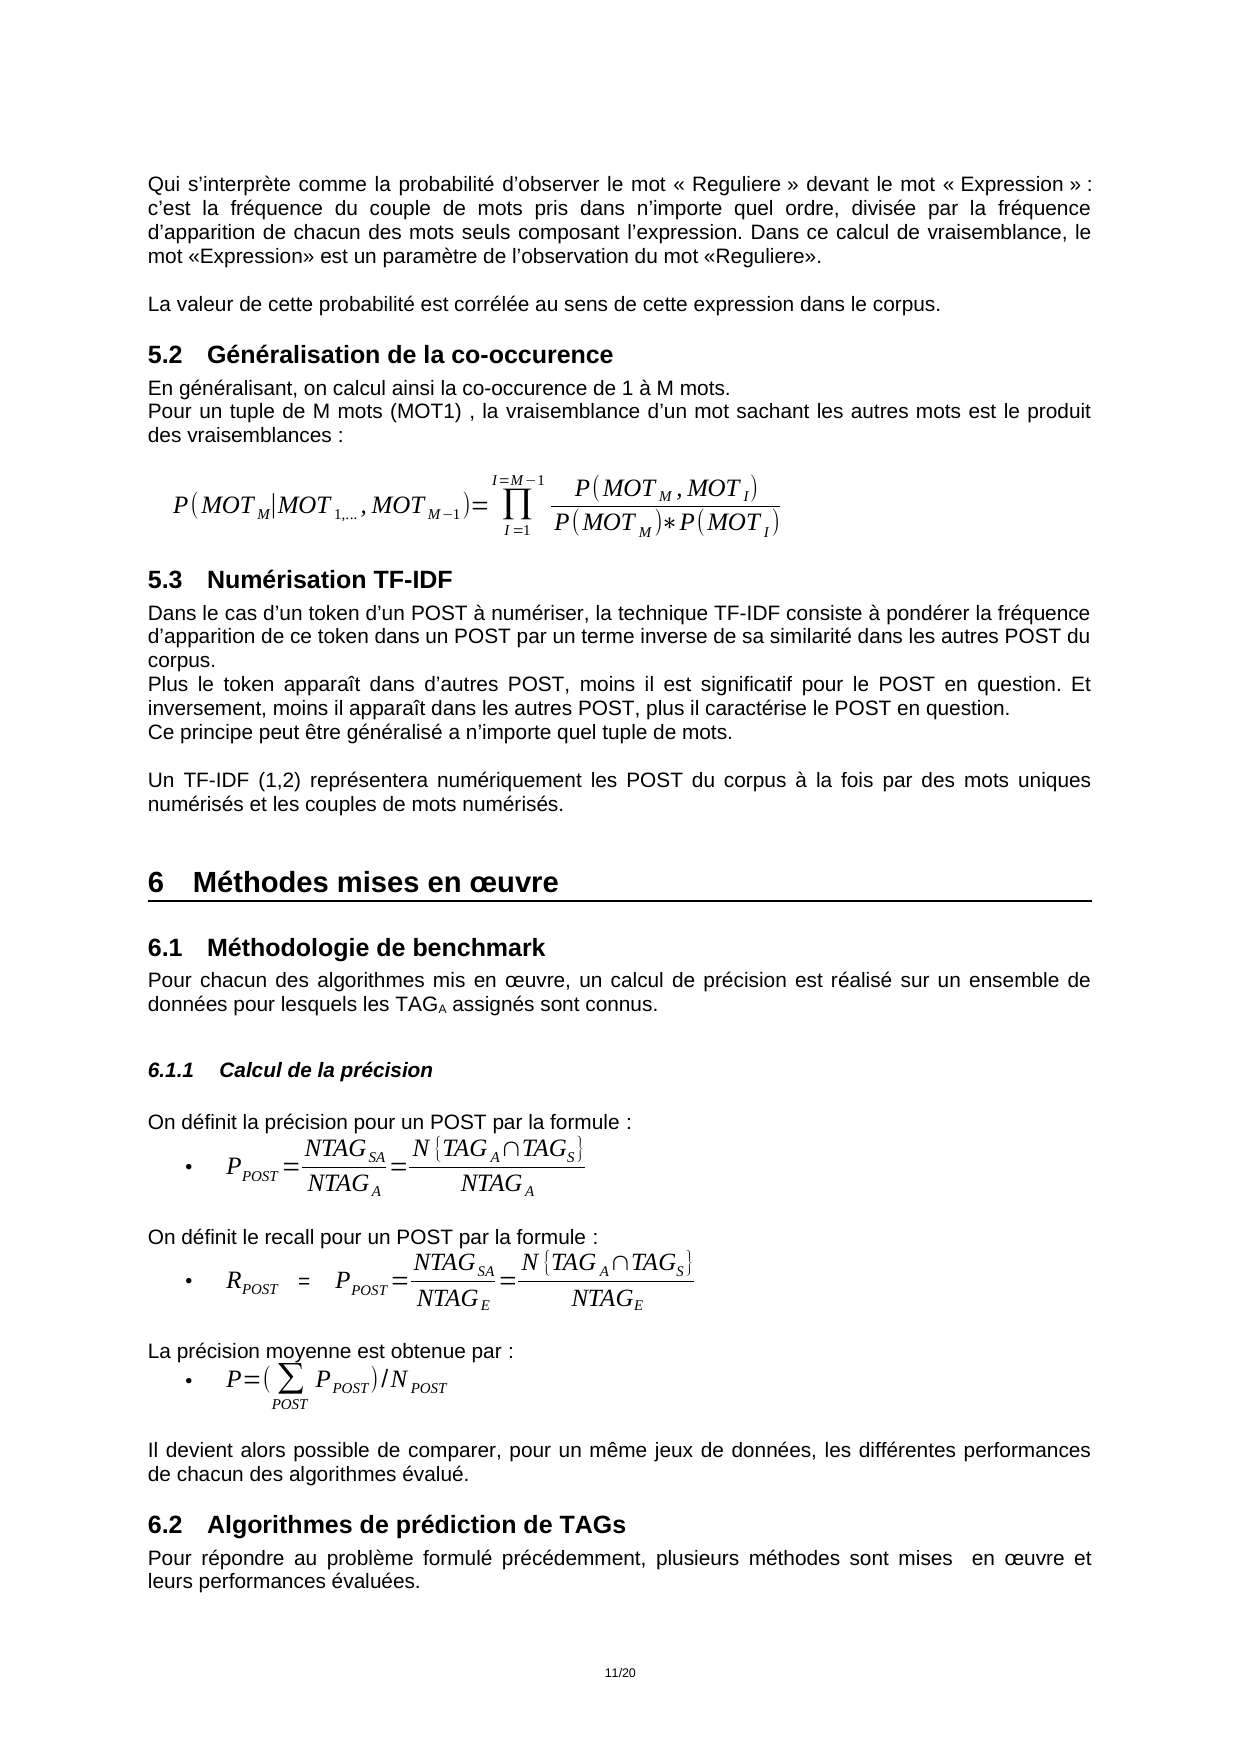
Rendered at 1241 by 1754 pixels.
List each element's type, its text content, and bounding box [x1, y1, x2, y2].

text Qui s’interprète comme la probabilité d’observer le mot « Reguliere » devant le mot « Expression » : c’est la fréquence du couple de mots pris dans n’importe quel ordre, divisée par la fréquence d’apparition de chacun des mots seuls composant l’expression. Dans ce calcul de vraisemblance, le mot «Expression» est un paramètre de l’observation du mot «Reguliere». [148, 172, 1092, 267]
subtitle Calcul de la précision [148, 1057, 1092, 1081]
text Il devient alors possible de comparer, pour un même jeux de données, les différentes performances de chacun des algorithmes évalué. [148, 1437, 1092, 1485]
subtitle Généralisation de la co-occurence [148, 340, 1092, 369]
text Pour chacun des algorithmes mis en œuvre, un calcul de précision est réalisé sur un ensemble de données pour lesquels les TAGA assignés sont connus. [148, 968, 1092, 1016]
text On définit la précision pour un POST par la formule : [148, 1110, 1092, 1134]
text La précision moyenne est obtenue par : [148, 1339, 1092, 1363]
text Pour répondre au problème formulé précédemment, plusieurs méthodes sont mises en œuvre et leurs performances évaluées. [148, 1545, 1092, 1593]
text Plus le token apparaît dans d’autres POST, moins il est significatif pour le POST en question. Et inversement, moins il apparaît dans les autres POST, plus il caractérise le POST en question. [148, 672, 1092, 720]
subtitle Numérisation TF-IDF [148, 565, 1092, 594]
subtitle Méthodologie de benchmark [148, 933, 1092, 962]
subtitle Algorithmes de prédiction de TAGs [148, 1510, 1092, 1539]
subtitle Méthodes mises en œuvre [148, 865, 1092, 900]
text Ce principe peut être généralisé a n’importe quel tuple de mots. [148, 720, 1092, 744]
text En généralisant, on calcul ainsi la co-occurence de 1 à M mots. [148, 375, 1092, 399]
list = [185, 1248, 1092, 1315]
text Dans le cas d’un token d’un POST à numériser, la technique TF-IDF consiste à pondérer la fréquence d’apparition de ce token dans un POST par un terme inverse de sa similarité dans les autres POST du corpus. [148, 600, 1092, 672]
text On définit le recall pour un POST par la formule : [148, 1224, 1092, 1248]
text Un TF-IDF (1,2) représentera numériquement les POST du corpus à la fois par des mots uniques numérisés et les couples de mots numérisés. [148, 768, 1092, 816]
text Pour un tuple de M mots (MOT1) , la vraisemblance d’un mot sachant les autres mots est le produit des vraisemblances : [148, 399, 1092, 447]
text La valeur de cette probabilité est corrélée au sens de cette expression dans le corpus. [148, 291, 1092, 315]
